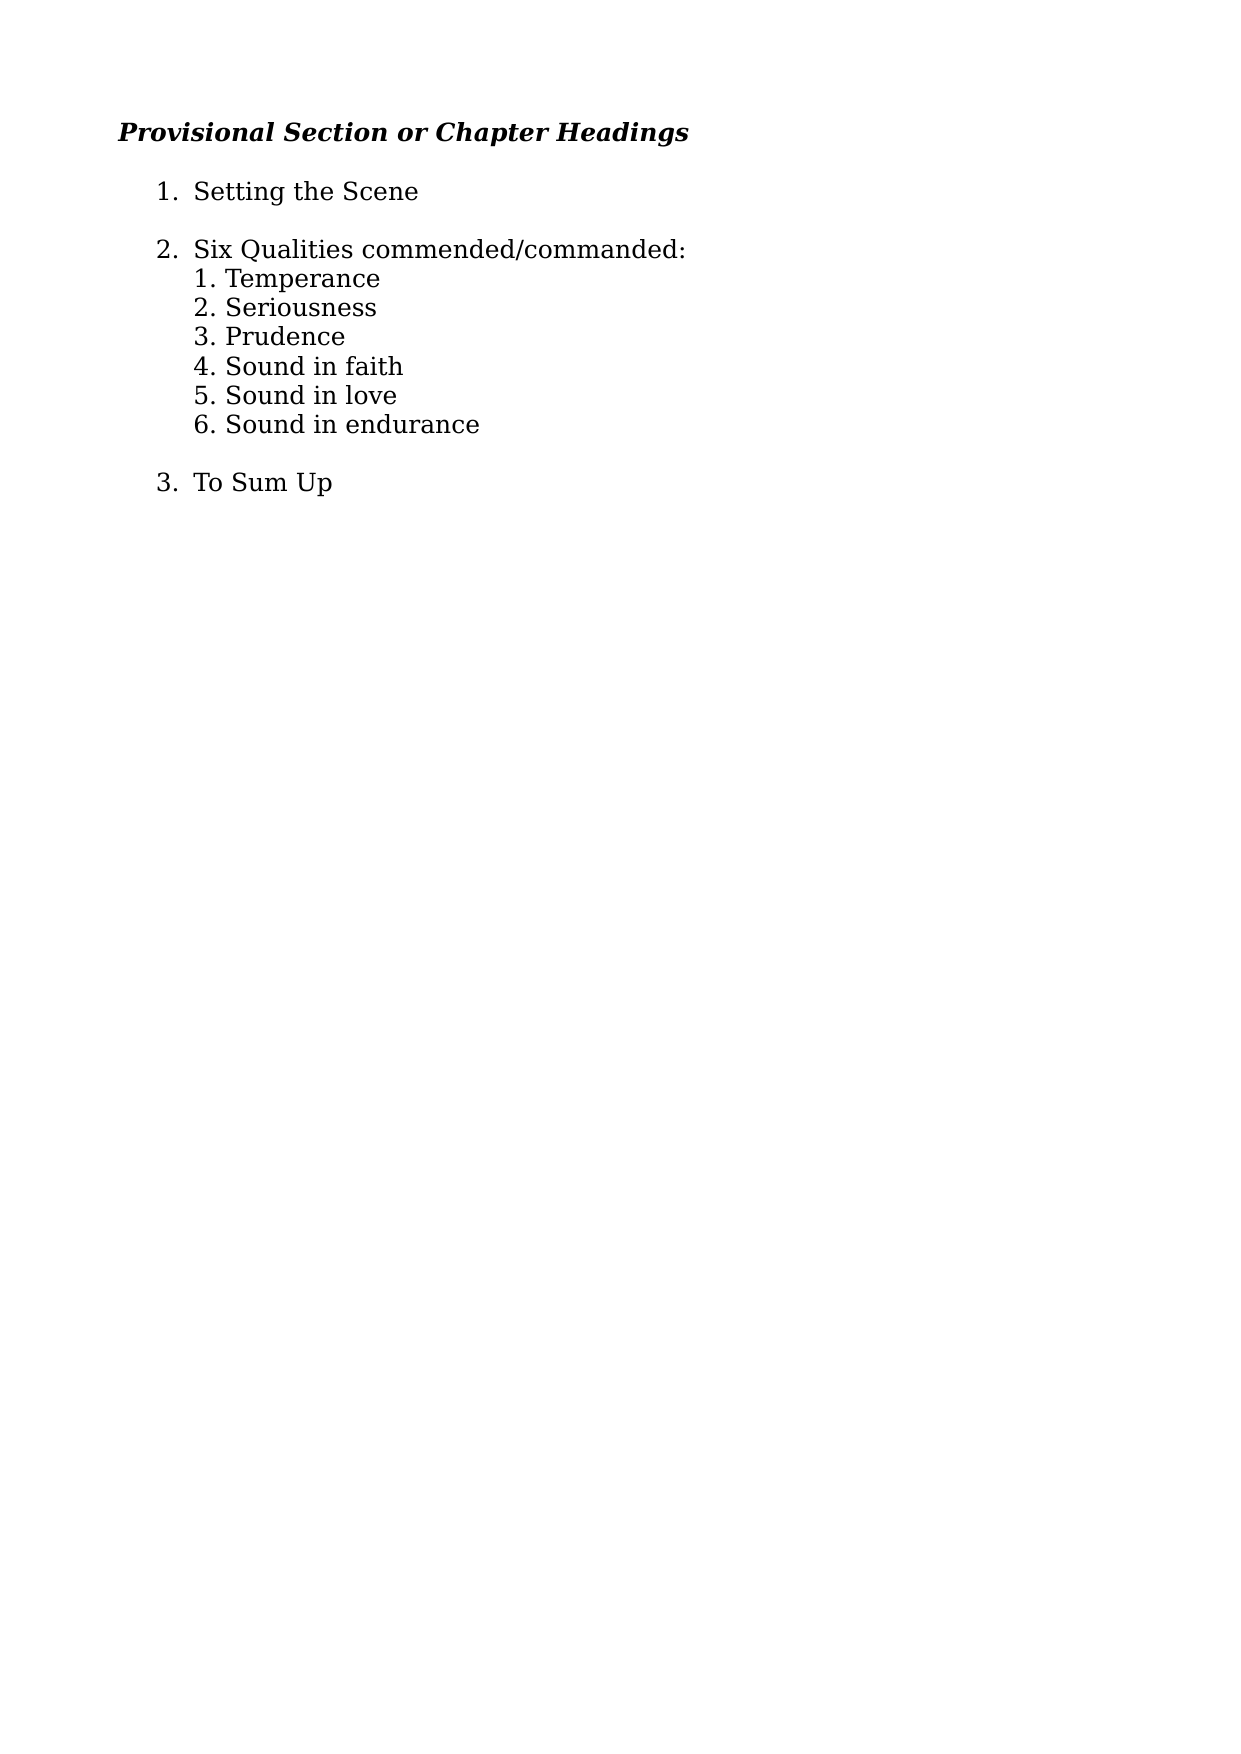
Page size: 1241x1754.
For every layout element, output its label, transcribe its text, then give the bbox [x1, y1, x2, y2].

list 2. Seriousness [156, 293, 1122, 322]
list 3. Prudence [156, 322, 1122, 352]
list Six Qualities commended/commanded: [156, 235, 1122, 264]
list 1. Temperance [156, 264, 1122, 293]
list 5. Sound in love [156, 381, 1122, 410]
text Provisional Section or Chapter Headings [118, 118, 1122, 147]
list Setting the Scene [156, 177, 1122, 206]
list To Sum Up [156, 468, 1122, 497]
list 4. Sound in faith [156, 352, 1122, 381]
list 6. Sound in endurance [156, 410, 1122, 439]
